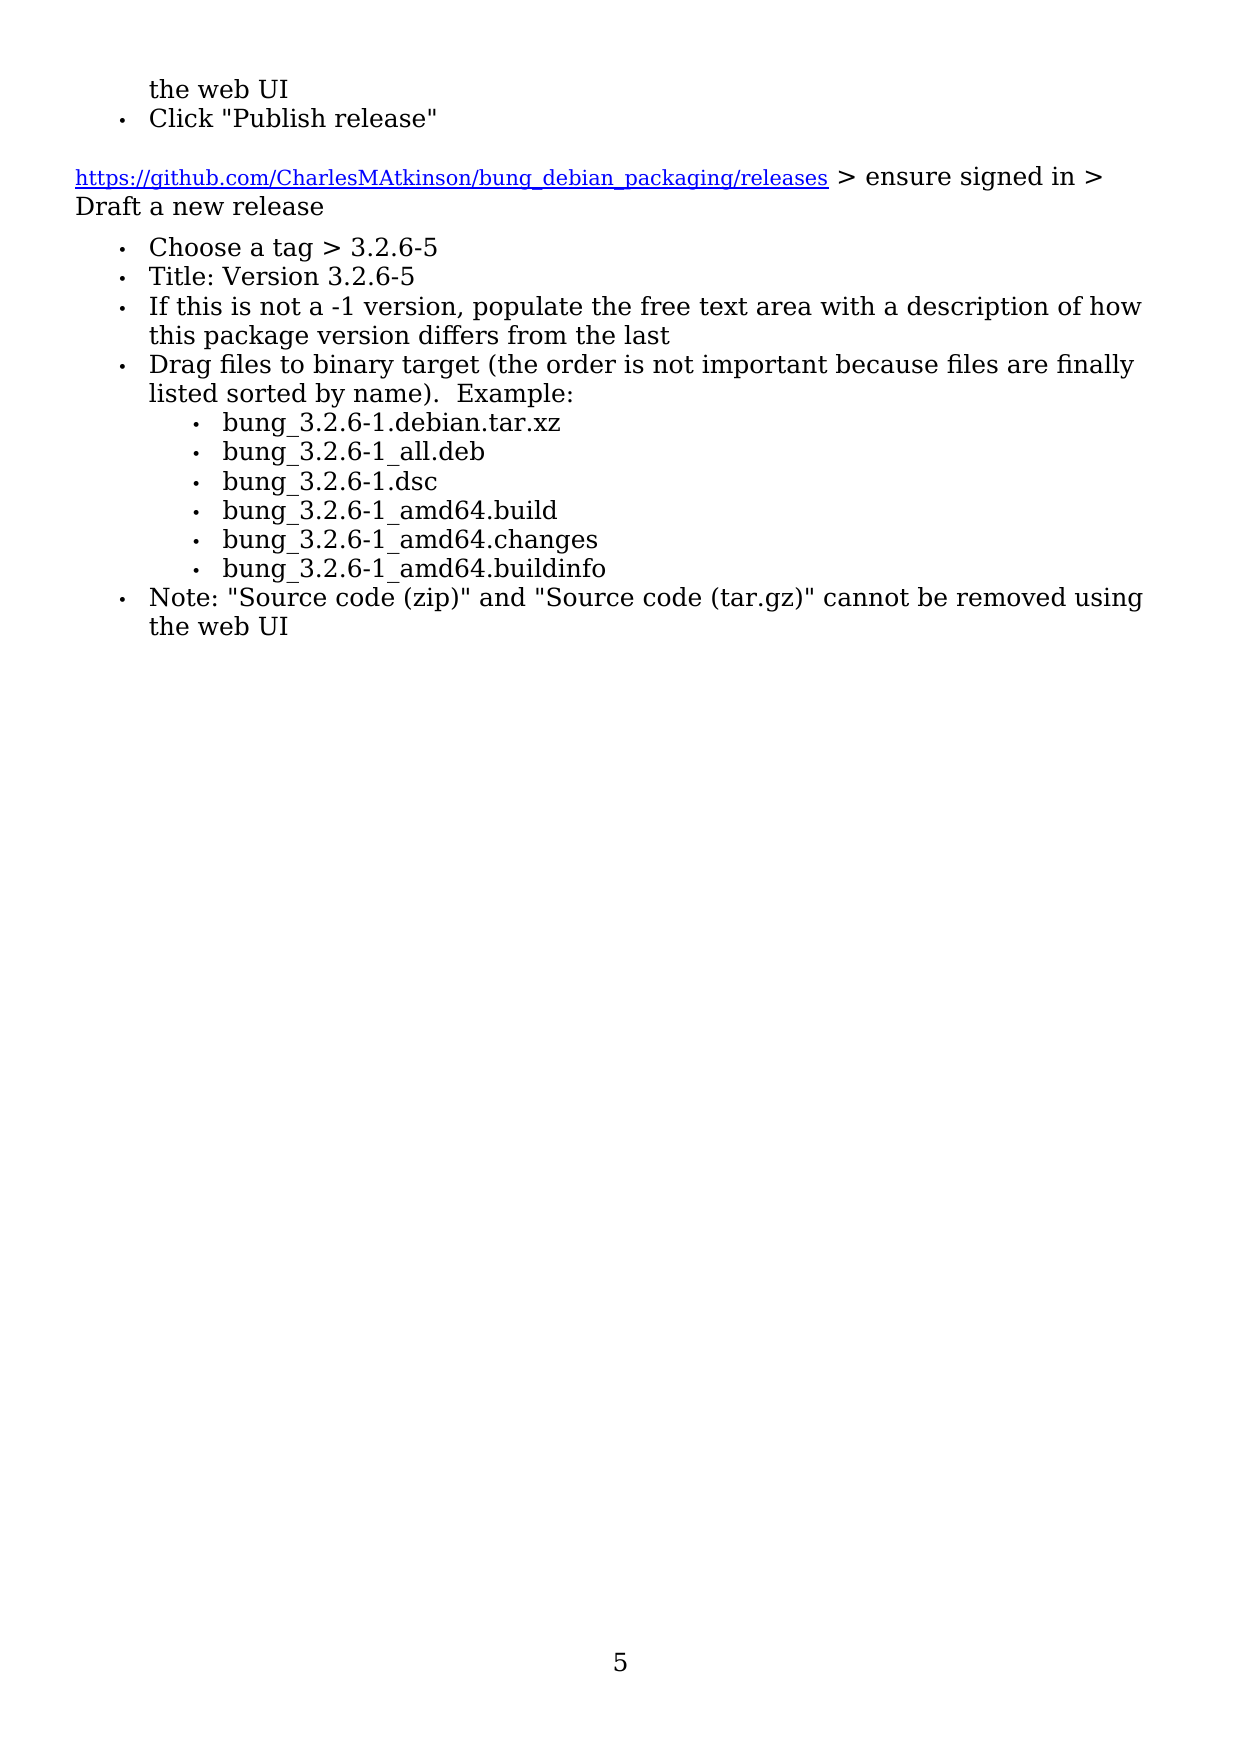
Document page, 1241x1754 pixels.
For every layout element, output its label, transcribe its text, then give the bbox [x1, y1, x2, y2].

text https://github.com/CharlesMAtkinson/bung_debian_packaging/releases > ensure signed in > Draft a new release [75, 162, 1166, 221]
list bung_3.2.6-1.debian.tar.xz [193, 408, 1166, 437]
list the web UI [119, 75, 1166, 104]
list Drag files to binary target (the order is not important because files are finally listed sorted by name). Example: [119, 350, 1166, 408]
list If this is not a -1 version, populate the free text area with a description of how this package version differs from the last [119, 292, 1166, 350]
list bung_3.2.6-1_all.deb [193, 437, 1166, 467]
list Click "Publish release" [119, 104, 1166, 133]
list bung_3.2.6-1_amd64.changes [193, 525, 1166, 554]
list bung_3.2.6-1.dsc [193, 467, 1166, 496]
list Title: Version 3.2.6-5 [119, 262, 1166, 292]
list Note: "Source code (zip)" and "Source code (tar.gz)" cannot be removed using the web UI [119, 583, 1166, 642]
list bung_3.2.6-1_amd64.build [193, 496, 1166, 525]
list Choose a tag > 3.2.6-5 [119, 233, 1166, 262]
list bung_3.2.6-1_amd64.buildinfo [193, 554, 1166, 583]
